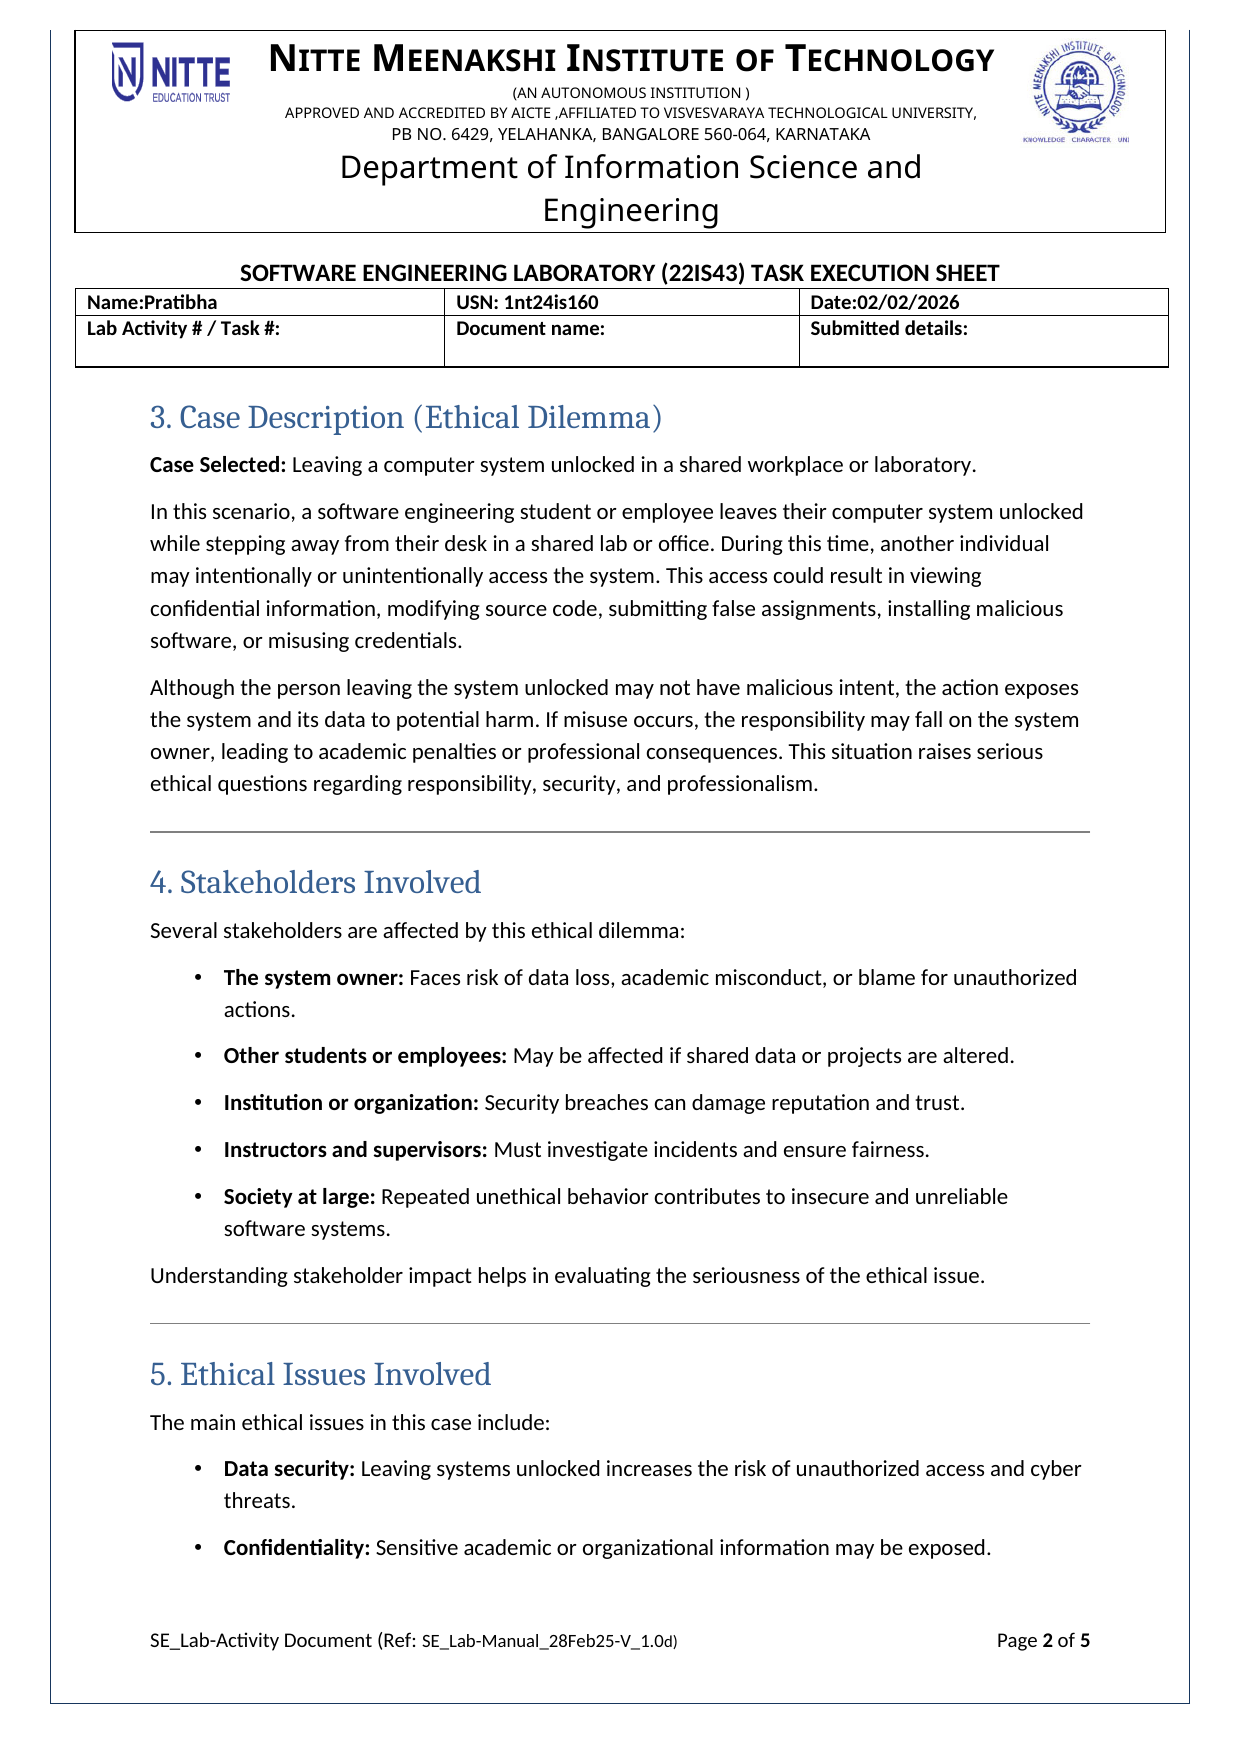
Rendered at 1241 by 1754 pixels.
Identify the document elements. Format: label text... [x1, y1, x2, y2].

subtitle 3. Case Description (Ethical Dilemma) [150, 398, 1090, 436]
list Other students or employees: May be affected if shared data or projects are altered. [194, 1042, 1090, 1070]
text In this scenario, a software engineering student or employee leaves their computer system unlocked while stepping away from their desk in a shared lab or office. During this time, another individual may intentionally or unintentionally access the system. This access could result in viewing confidential information, modifying source code, submitting false assignments, installing malicious software, or misusing credentials. [150, 497, 1090, 654]
text The main ethical issues in this case include: [150, 1408, 1090, 1436]
subtitle 4. Stakeholders Involved [150, 863, 1090, 902]
list Instructors and supervisors: Must investigate incidents and ensure fairness. [194, 1135, 1090, 1163]
list Institution or organization: Security breaches can damage reputation and trust. [194, 1088, 1090, 1116]
text Although the person leaving the system unlocked may not have malicious intent, the action exposes the system and its data to potential harm. If misuse occurs, the responsibility may fall on the system owner, leading to academic penalties or professional consequences. This situation raises serious ethical questions regarding responsibility, security, and professionalism. [150, 673, 1090, 797]
list Confidentiality: Sensitive academic or organizational information may be exposed. [194, 1533, 1090, 1561]
picture [1019, 31, 1129, 148]
list The system owner: Faces risk of data loss, academic misconduct, or blame for unauthorized actions. [194, 963, 1090, 1023]
subtitle 5. Ethical Issues Involved [150, 1355, 1090, 1393]
list Data security: Leaving systems unlocked increases the risk of unauthorized access and cyber threats. [194, 1454, 1090, 1514]
picture [112, 39, 230, 103]
text Understanding stakeholder impact helps in evaluating the seriousness of the ethical issue. [150, 1261, 1090, 1289]
text Several stakeholders are affected by this ethical dilemma: [150, 916, 1090, 944]
text Case Selected: Leaving a computer system unlocked in a shared workplace or laboratory. [150, 450, 1090, 478]
list Society at large: Repeated unethical behavior contributes to insecure and unreliable software systems. [194, 1182, 1090, 1242]
